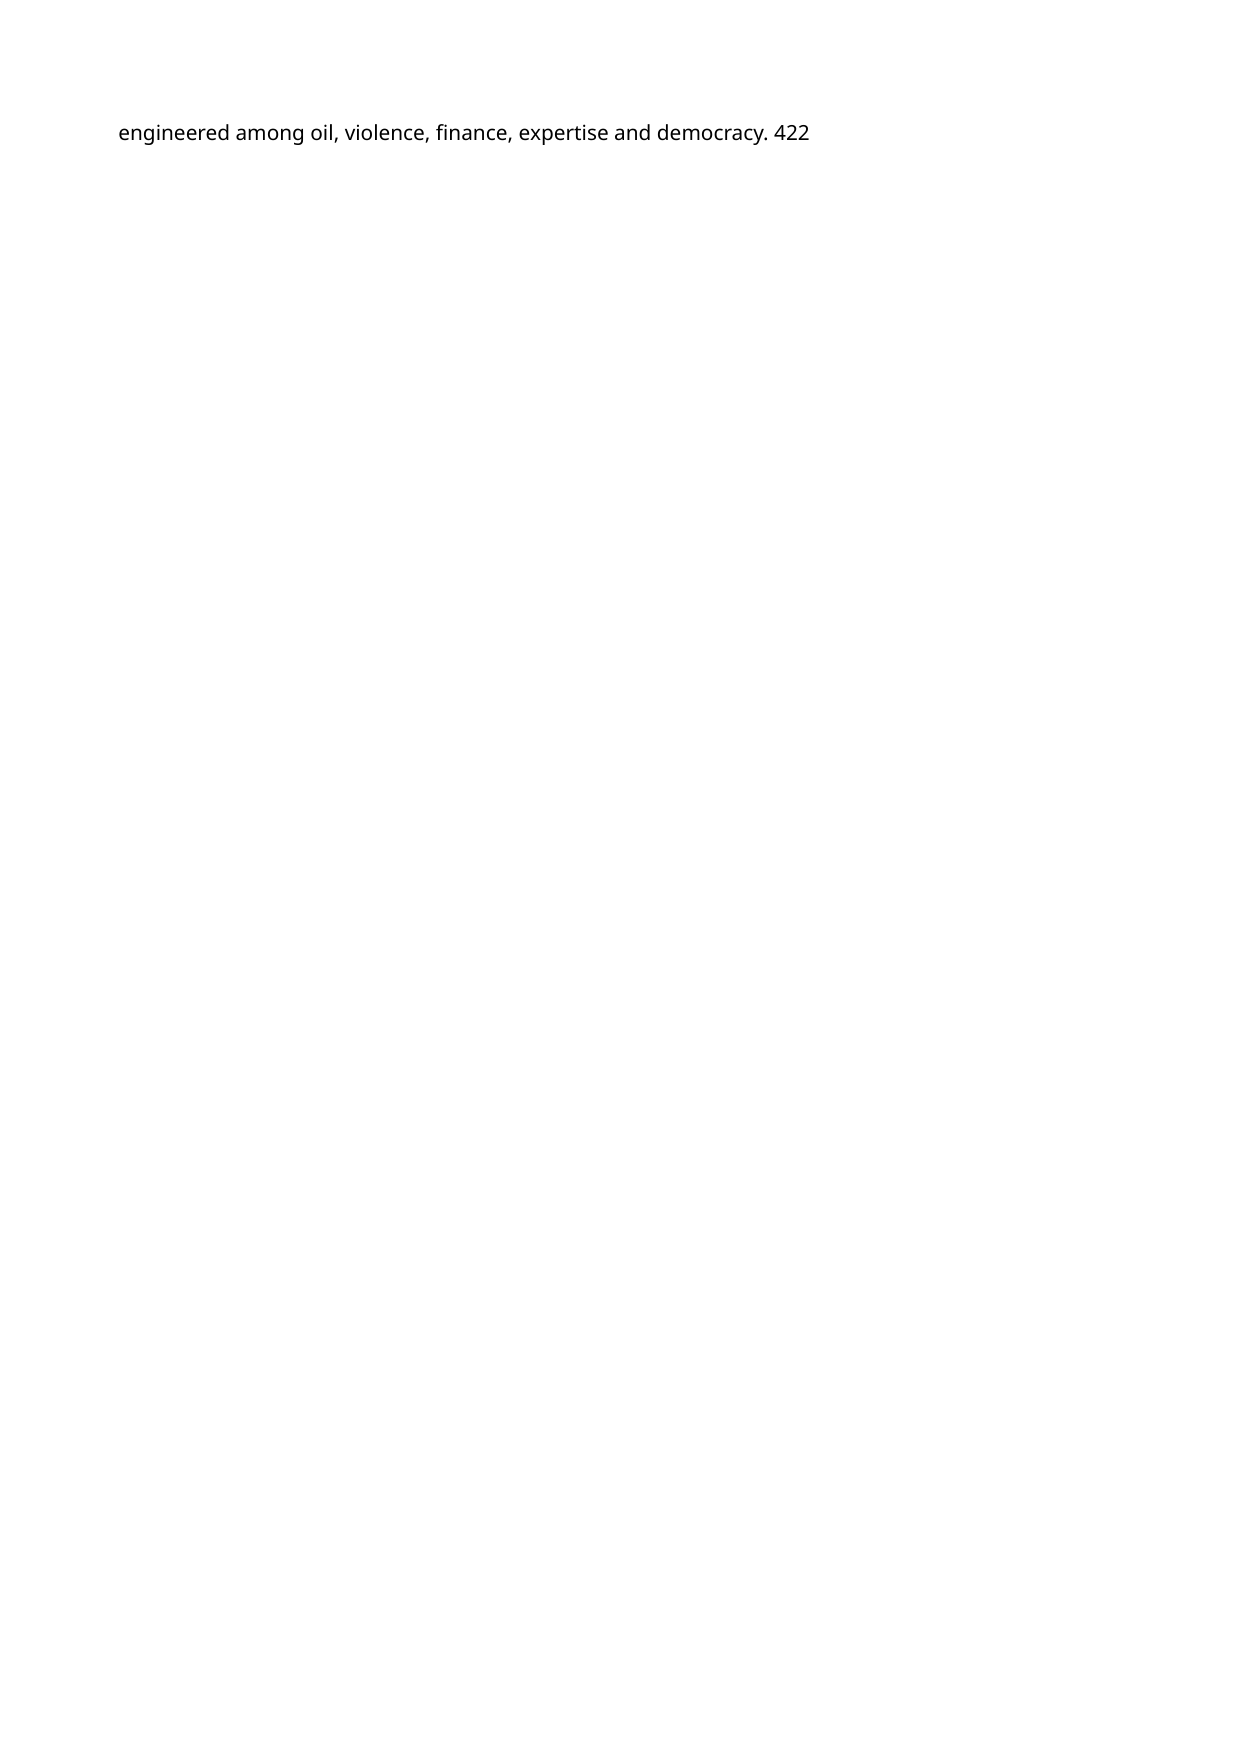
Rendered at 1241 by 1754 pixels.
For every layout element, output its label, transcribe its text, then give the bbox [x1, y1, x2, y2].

text engineered among oil, violence, finance, expertise and democracy. 422 [118, 118, 1122, 147]
